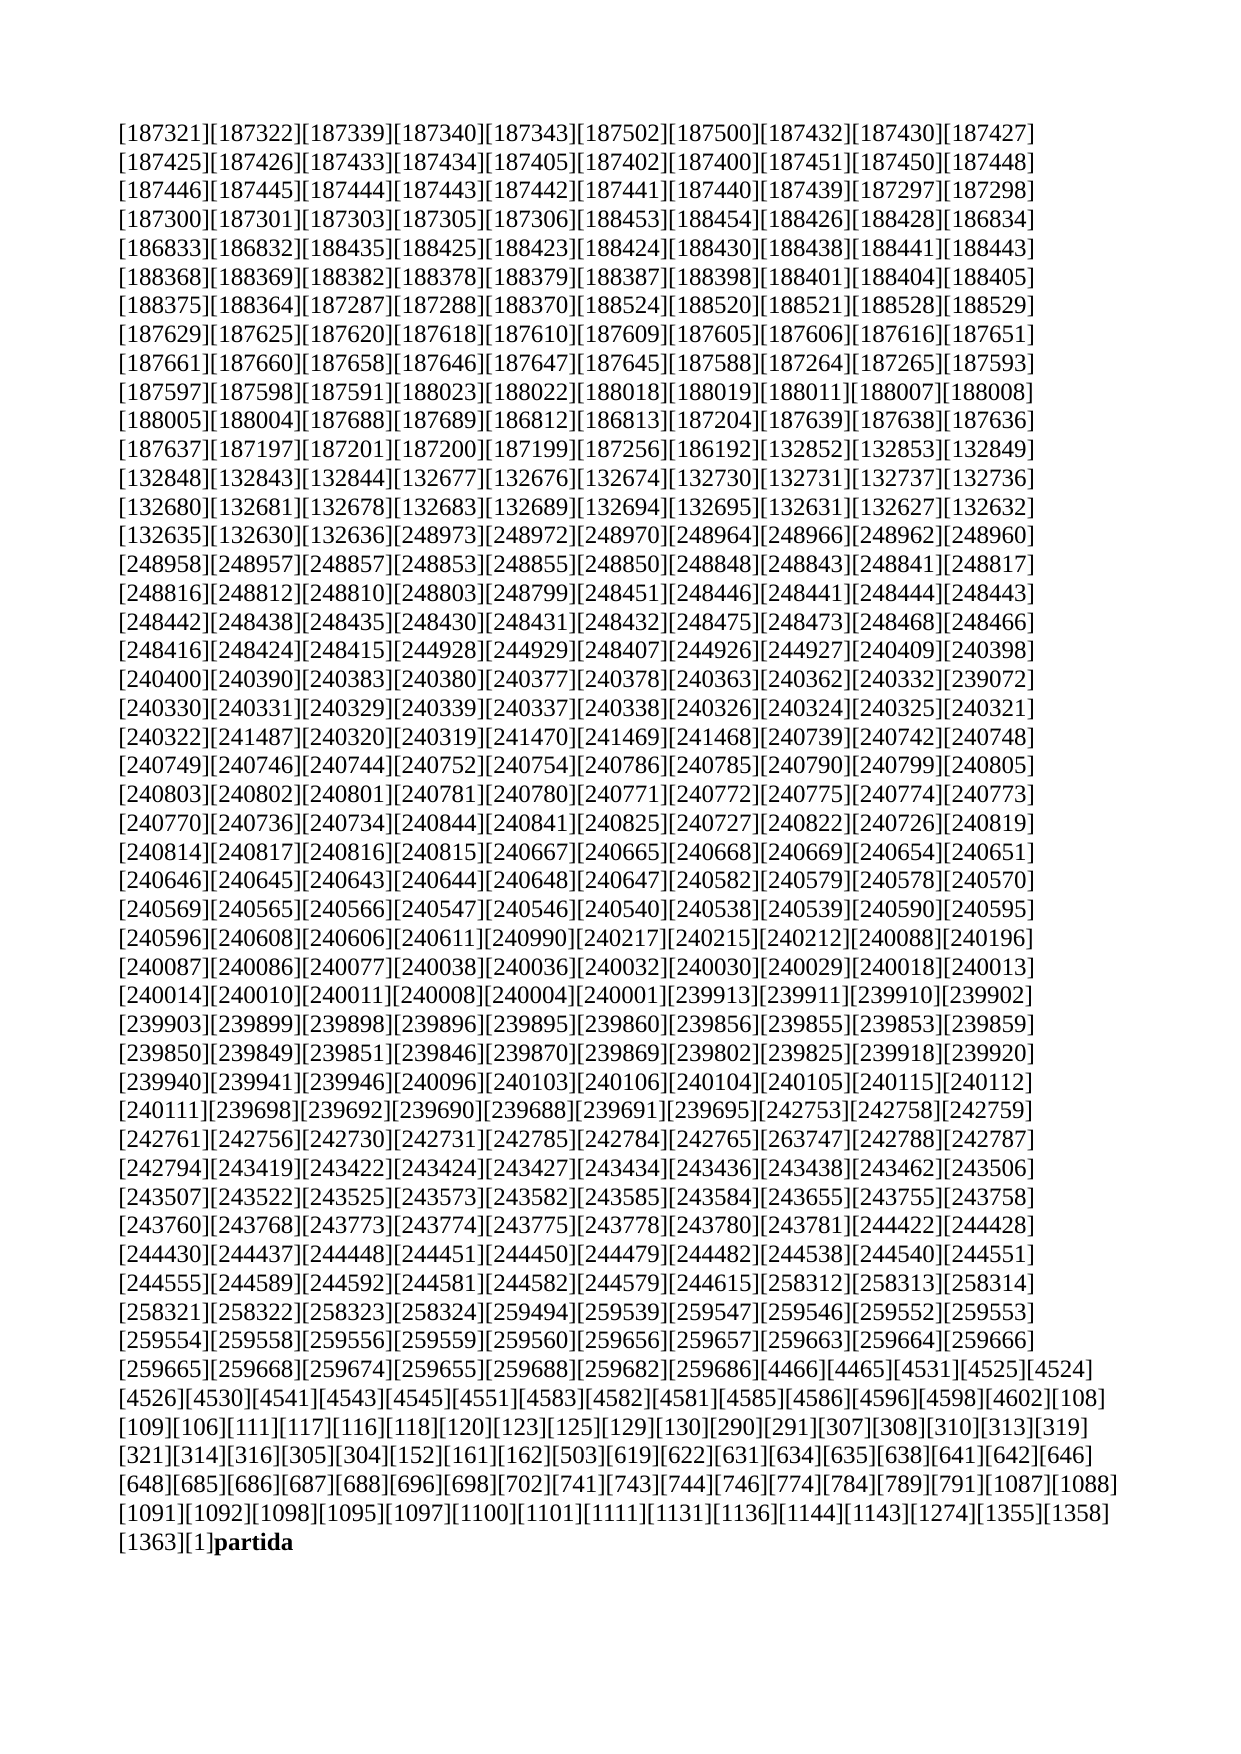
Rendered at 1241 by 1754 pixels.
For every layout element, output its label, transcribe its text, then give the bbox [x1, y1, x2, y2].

text [187321][187322][187339][187340][187343][187502][187500][187432][187430][187427][187425][187426][187433][187434][187405][187402][187400][187451][187450][187448][187446][187445][187444][187443][187442][187441][187440][187439][187297][187298][187300][187301][187303][187305][187306][188453][188454][188426][188428][186834][186833][186832][188435][188425][188423][188424][188430][188438][188441][188443][188368][188369][188382][188378][188379][188387][188398][188401][188404][188405][188375][188364][187287][187288][188370][188524][188520][188521][188528][188529][187629][187625][187620][187618][187610][187609][187605][187606][187616][187651][187661][187660][187658][187646][187647][187645][187588][187264][187265][187593][187597][187598][187591][188023][188022][188018][188019][188011][188007][188008][188005][188004][187688][187689][186812][186813][187204][187639][187638][187636][187637][187197][187201][187200][187199][187256][186192][132852][132853][132849][132848][132843][132844][132677][132676][132674][132730][132731][132737][132736][132680][132681][132678][132683][132689][132694][132695][132631][132627][132632][132635][132630][132636][248973][248972][248970][248964][248966][248962][248960][248958][248957][248857][248853][248855][248850][248848][248843][248841][248817][248816][248812][248810][248803][248799][248451][248446][248441][248444][248443][248442][248438][248435][248430][248431][248432][248475][248473][248468][248466][248416][248424][248415][244928][244929][248407][244926][244927][240409][240398][240400][240390][240383][240380][240377][240378][240363][240362][240332][239072][240330][240331][240329][240339][240337][240338][240326][240324][240325][240321][240322][241487][240320][240319][241470][241469][241468][240739][240742][240748][240749][240746][240744][240752][240754][240786][240785][240790][240799][240805][240803][240802][240801][240781][240780][240771][240772][240775][240774][240773][240770][240736][240734][240844][240841][240825][240727][240822][240726][240819][240814][240817][240816][240815][240667][240665][240668][240669][240654][240651][240646][240645][240643][240644][240648][240647][240582][240579][240578][240570][240569][240565][240566][240547][240546][240540][240538][240539][240590][240595][240596][240608][240606][240611][240990][240217][240215][240212][240088][240196][240087][240086][240077][240038][240036][240032][240030][240029][240018][240013][240014][240010][240011][240008][240004][240001][239913][239911][239910][239902][239903][239899][239898][239896][239895][239860][239856][239855][239853][239859][239850][239849][239851][239846][239870][239869][239802][239825][239918][239920][239940][239941][239946][240096][240103][240106][240104][240105][240115][240112][240111][239698][239692][239690][239688][239691][239695][242753][242758][242759][242761][242756][242730][242731][242785][242784][242765][263747][242788][242787][242794][243419][243422][243424][243427][243434][243436][243438][243462][243506][243507][243522][243525][243573][243582][243585][243584][243655][243755][243758][243760][243768][243773][243774][243775][243778][243780][243781][244422][244428][244430][244437][244448][244451][244450][244479][244482][244538][244540][244551][244555][244589][244592][244581][244582][244579][244615][258312][258313][258314][258321][258322][258323][258324][259494][259539][259547][259546][259552][259553][259554][259558][259556][259559][259560][259656][259657][259663][259664][259666][259665][259668][259674][259655][259688][259682][259686][4466][4465][4531][4525][4524][4526][4530][4541][4543][4545][4551][4583][4582][4581][4585][4586][4596][4598][4602][108][109][106][111][117][116][118][120][123][125][129][130][290][291][307][308][310][313][319][321][314][316][305][304][152][161][162][503][619][622][631][634][635][638][641][642][646][648][685][686][687][688][696][698][702][741][743][744][746][774][784][789][791][1087][1088][1091][1092][1098][1095][1097][1100][1101][1111][1131][1136][1144][1143][1274][1355][1358][1363][1]partida [118, 118, 1122, 1556]
